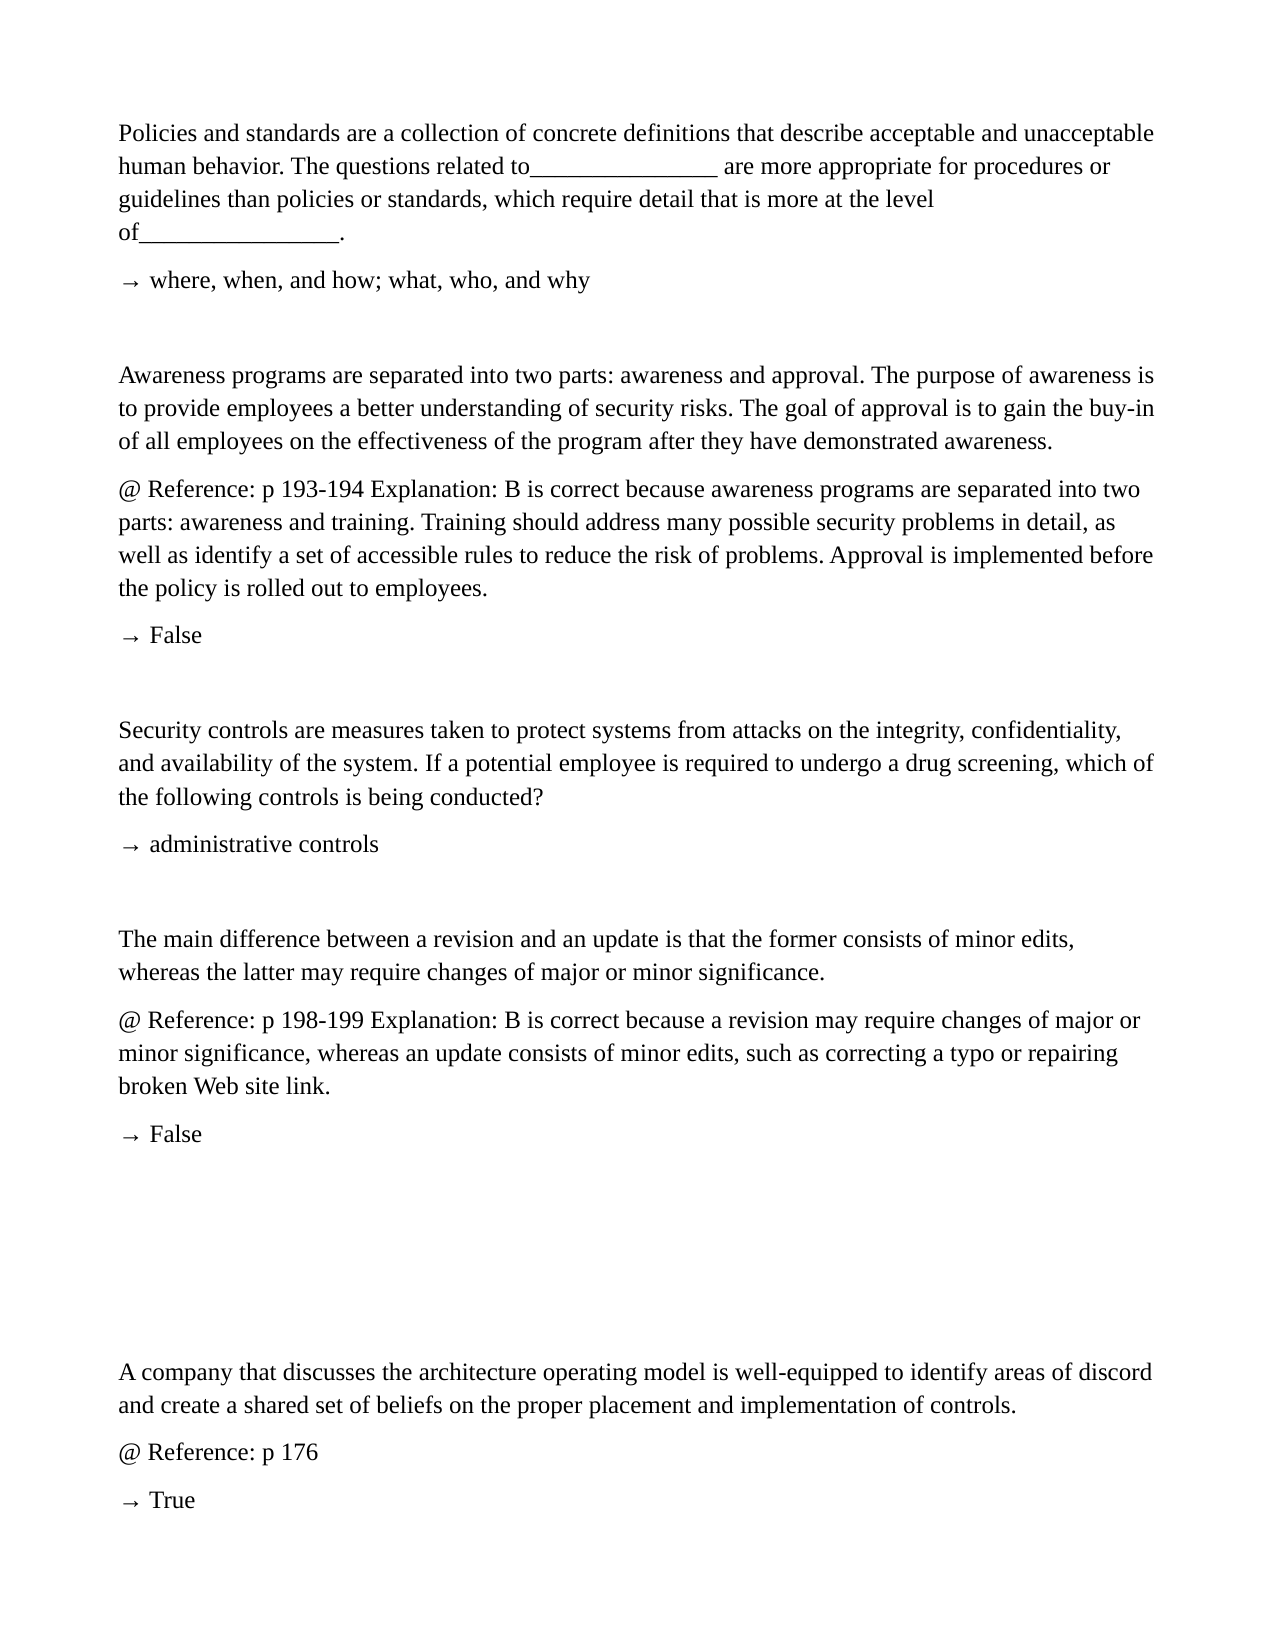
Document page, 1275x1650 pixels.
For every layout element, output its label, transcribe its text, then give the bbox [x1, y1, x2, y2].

text A company that discusses the architecture operating model is well-equipped to identify areas of discord and create a shared set of beliefs on the proper placement and implementation of controls. [118, 1357, 1157, 1418]
text @ Reference: p 176 [118, 1437, 1157, 1466]
text Awareness programs are separated into two parts: awareness and approval. The purpose of awareness is to provide employees a better understanding of security risks. The goal of approval is to gain the buy-in of all employees on the effectiveness of the program after they have demonstrated awareness. [118, 360, 1157, 455]
text @ Reference: p 193-194 Explanation: B is correct because awareness programs are separated into two parts: awareness and training. Training should address many possible security problems in detail, as well as identify a set of accessible rules to reduce the risk of problems. Approval is implemented before the policy is rolled out to employees. [118, 474, 1157, 601]
text Security controls are measures taken to protect systems from attacks on the integrity, confidentiality, and availability of the system. If a potential employee is required to undergo a drug screening, which of the following controls is being conducted? [118, 716, 1157, 810]
text → where, when, and how; what, who, and why [118, 265, 1157, 293]
text @ Reference: p 198-199 Explanation: B is correct because a revision may require changes of major or minor significance, whereas an update consists of minor edits, such as correcting a typo or repairing broken Web site link. [118, 1005, 1157, 1100]
text → administrative controls [118, 829, 1157, 858]
text → False [118, 1119, 1157, 1147]
text → False [118, 620, 1157, 649]
text The main difference between a revision and an update is that the former consists of minor edits, whereas the latter may require changes of major or minor significance. [118, 924, 1157, 986]
text Policies and standards are a collection of concrete definitions that describe acceptable and unacceptable human behavior. The questions related to_______________ are more appropriate for procedures or guidelines than policies or standards, which require detail that is more at the level of________________. [118, 118, 1157, 246]
text → True [118, 1485, 1157, 1514]
